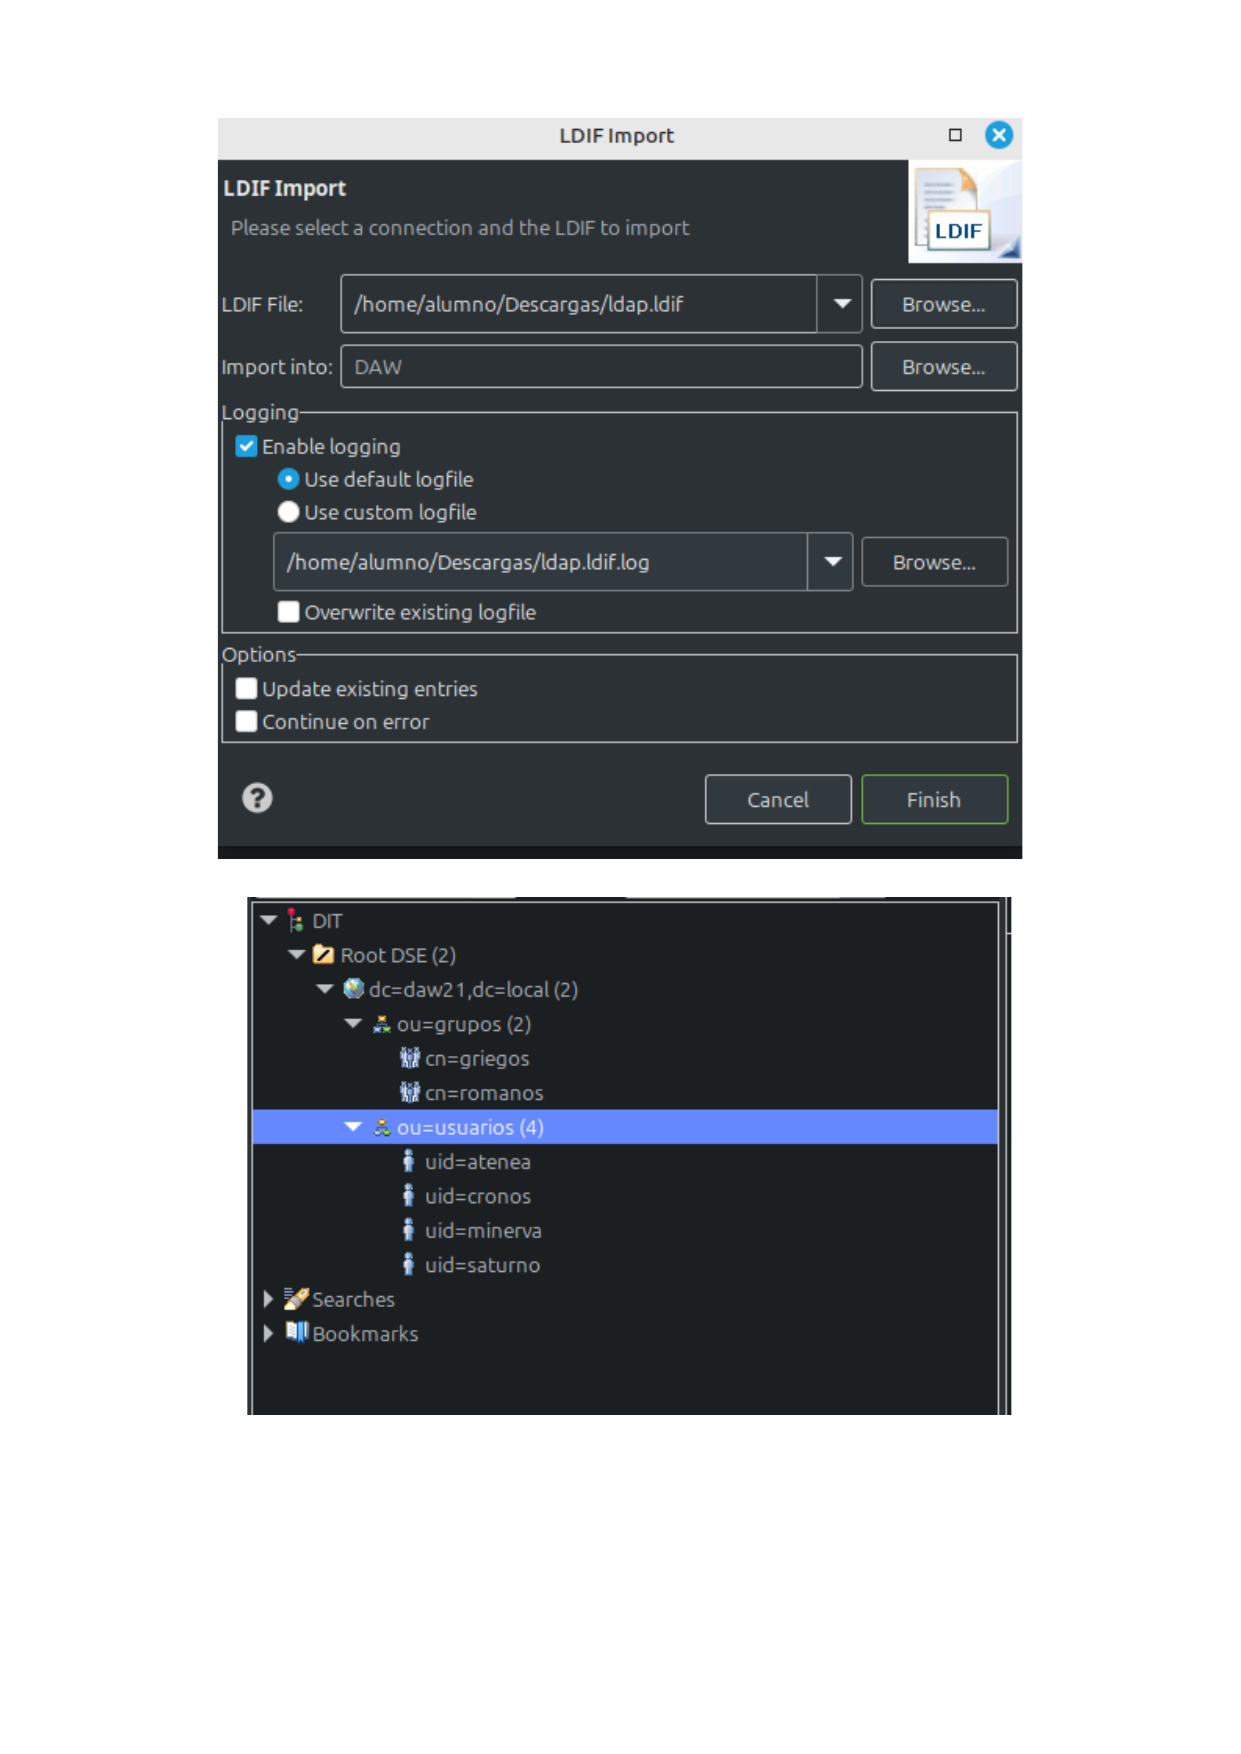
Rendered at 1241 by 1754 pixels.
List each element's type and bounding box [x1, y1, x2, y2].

picture [247, 897, 1012, 1415]
picture [217, 118, 1023, 859]
